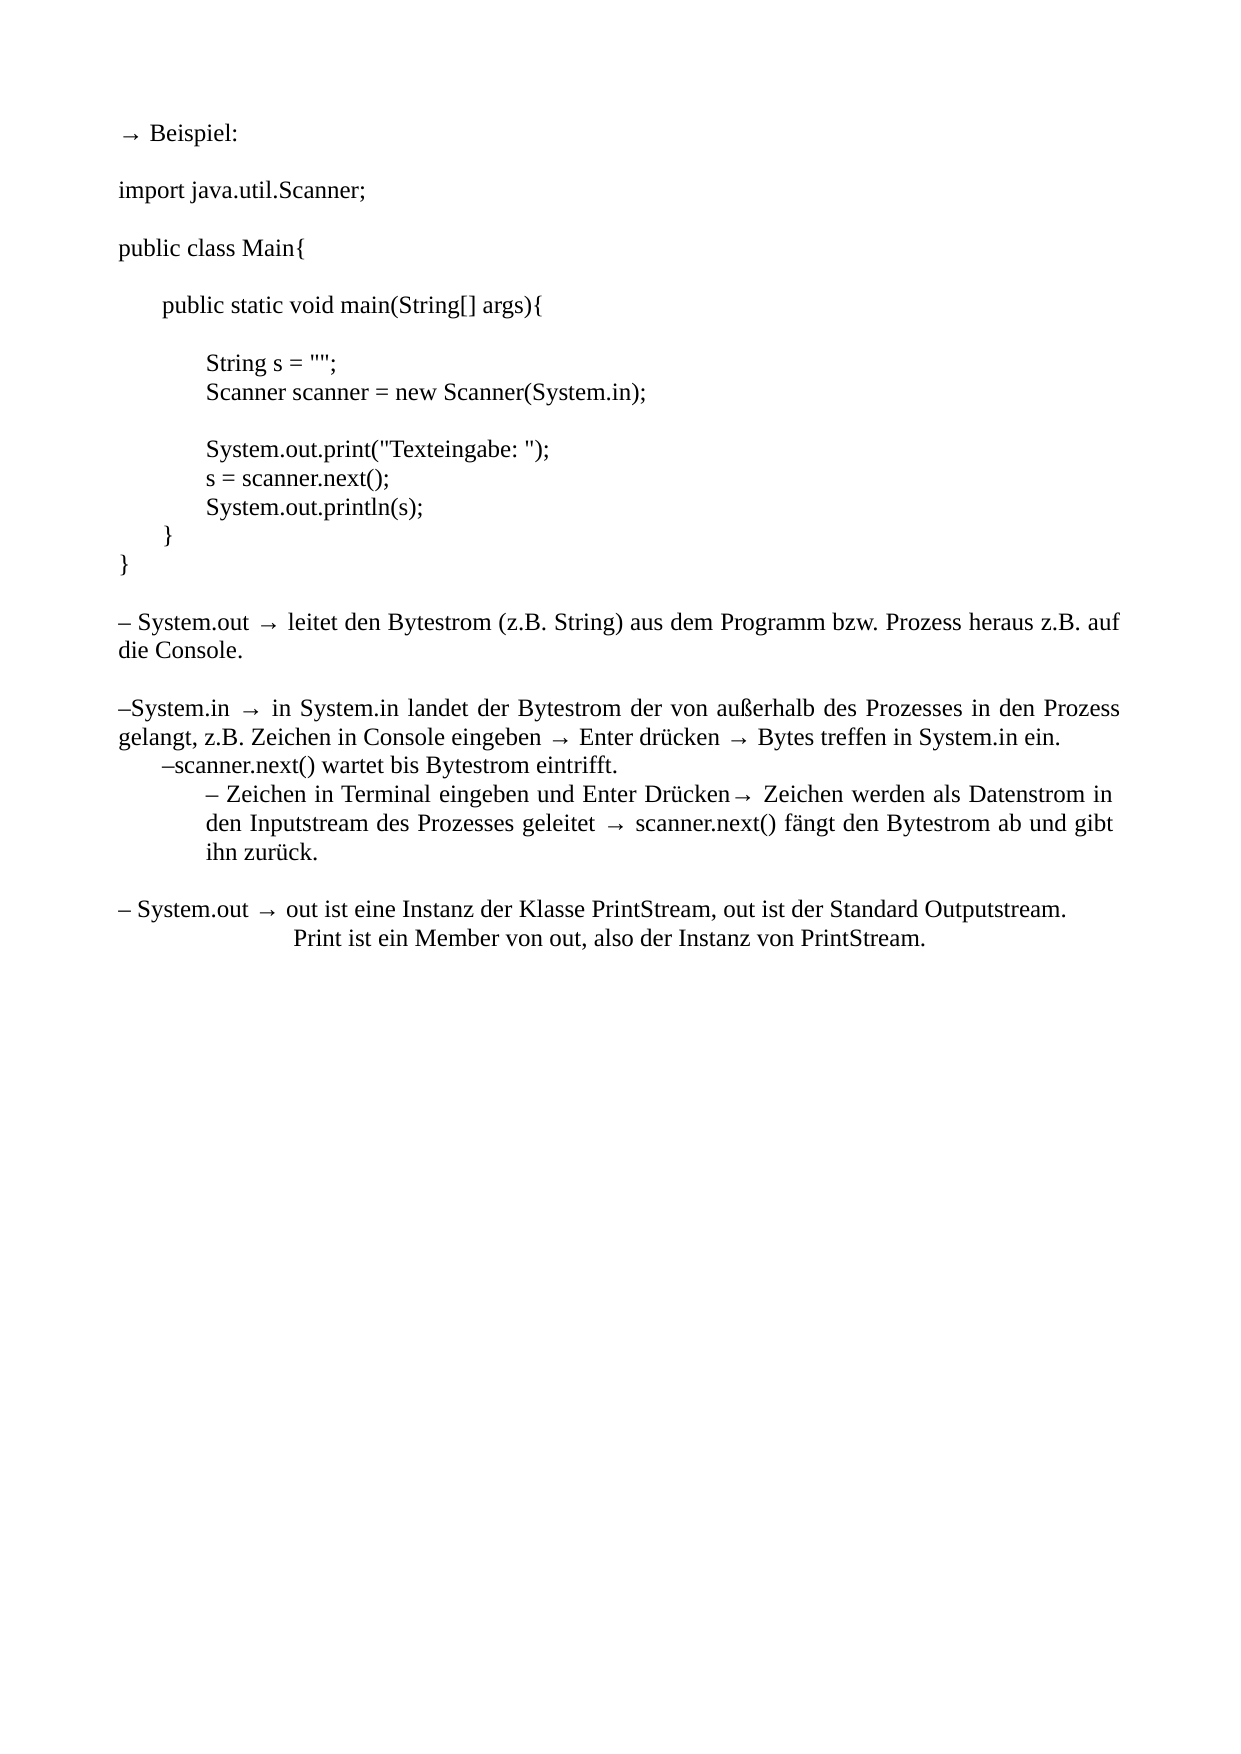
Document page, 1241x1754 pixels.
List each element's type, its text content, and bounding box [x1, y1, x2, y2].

text Print ist ein Member von out, also der Instanz von PrintStream. [118, 923, 1122, 952]
text System.out.println(s); [118, 492, 1122, 521]
text –scanner.next() wartet bis Bytestrom eintrifft. [118, 751, 1122, 779]
text String s = ""; [118, 348, 1122, 377]
text System.out.print("Texteingabe: "); [118, 434, 1122, 463]
text } [118, 549, 1122, 578]
text Scanner scanner = new Scanner(System.in); [118, 377, 1122, 406]
text → Beispiel: [118, 118, 1122, 147]
text } [118, 521, 1122, 549]
text – Zeichen in Terminal eingeben und Enter Drücken→ Zeichen werden als Datenstrom in den Inputstream des Prozesses geleitet → scanner.next() fängt den Bytestrom ab und gibt ihn zurück. [118, 779, 1122, 866]
text public static void main(String[] args){ [118, 291, 1122, 319]
text s = scanner.next(); [118, 463, 1122, 492]
text – System.out → out ist eine Instanz der Klasse PrintStream, out ist der Standard Outputstream. [118, 894, 1122, 923]
text –System.in → in System.in landet der Bytestrom der von außerhalb des Prozesses in den Prozess gelangt, z.B. Zeichen in Console eingeben → Enter drücken → Bytes treffen in System.in ein. [118, 693, 1122, 751]
text – System.out → leitet den Bytestrom (z.B. String) aus dem Programm bzw. Prozess heraus z.B. auf die Console. [118, 607, 1122, 664]
text public class Main{ [118, 233, 1122, 262]
text import java.util.Scanner; [118, 176, 1122, 204]
